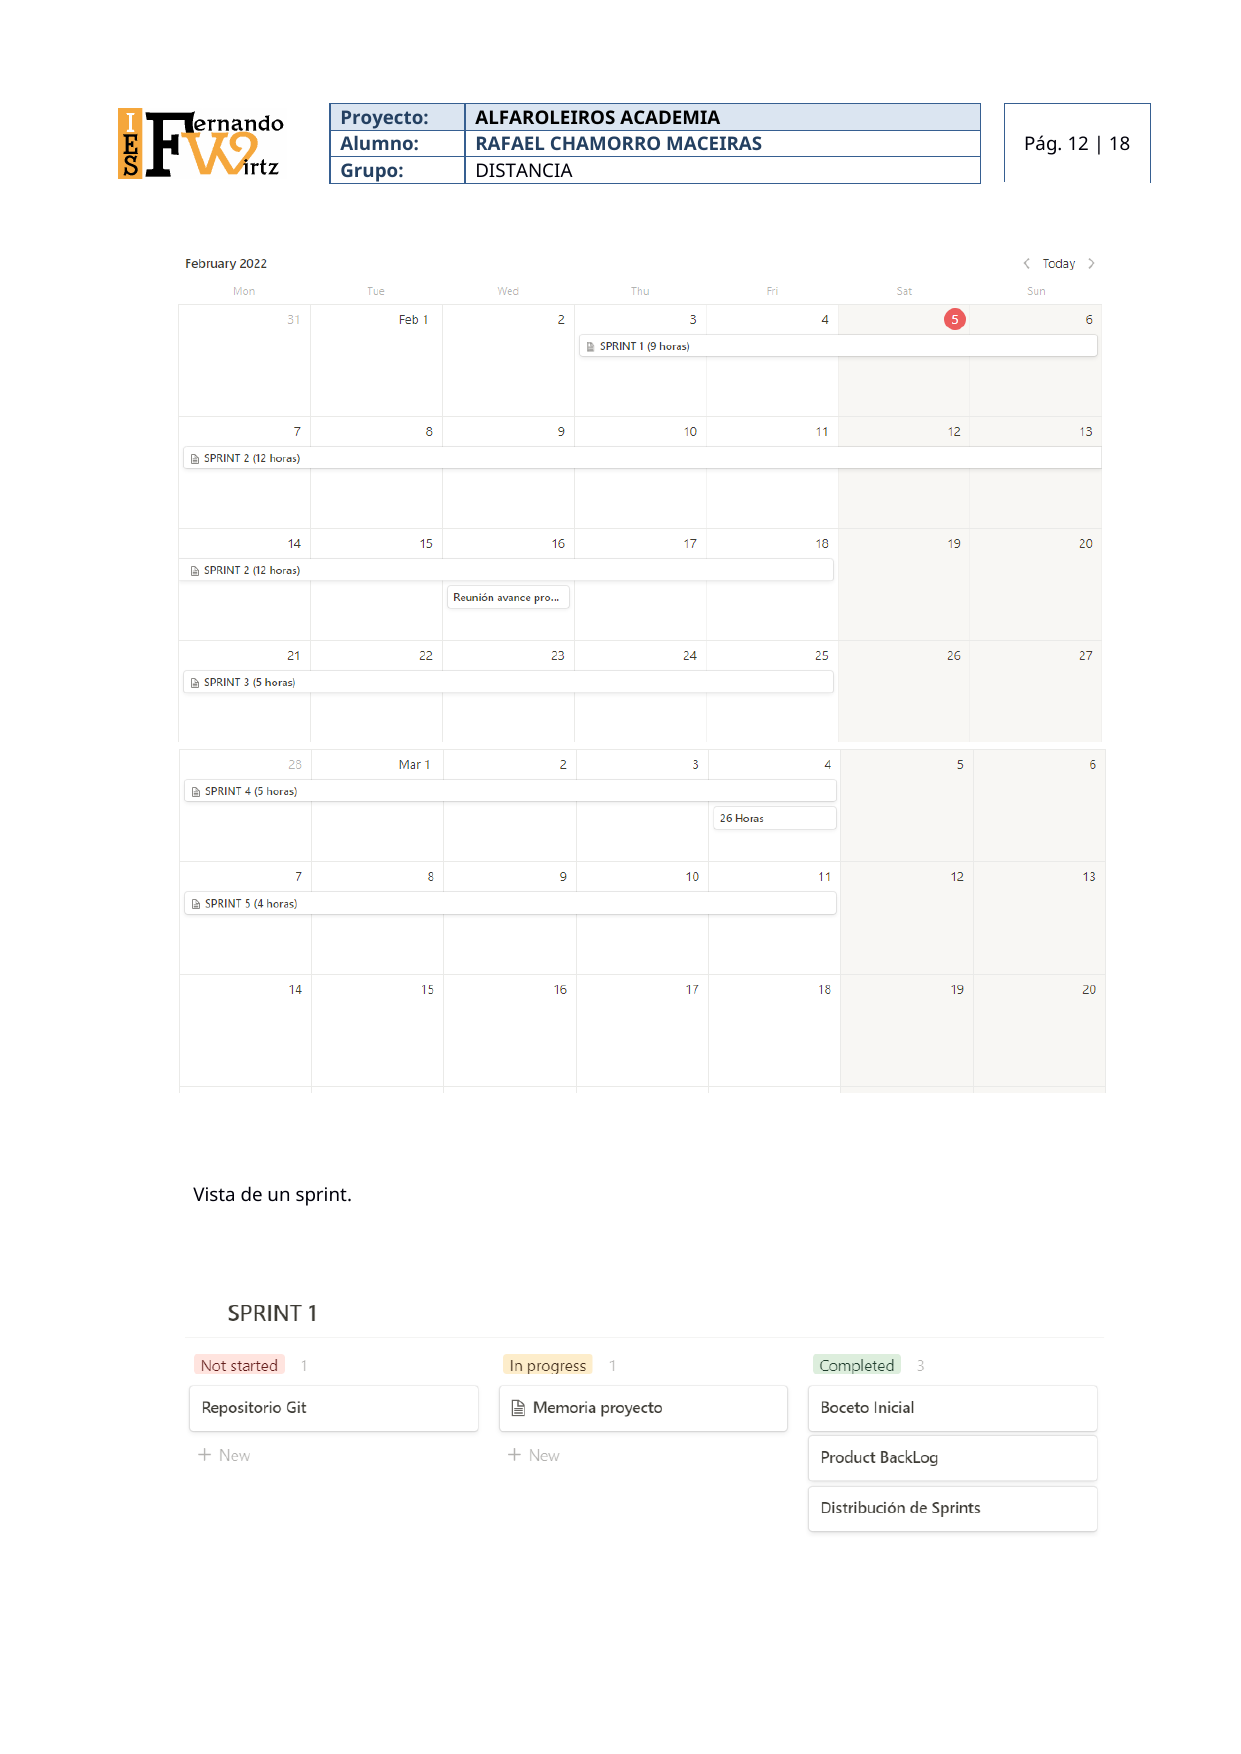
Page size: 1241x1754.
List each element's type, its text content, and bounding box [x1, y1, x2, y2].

picture [118, 108, 287, 179]
picture [165, 1290, 1105, 1544]
picture [171, 251, 1111, 1093]
text Vista de un sprint. [118, 1181, 1152, 1207]
